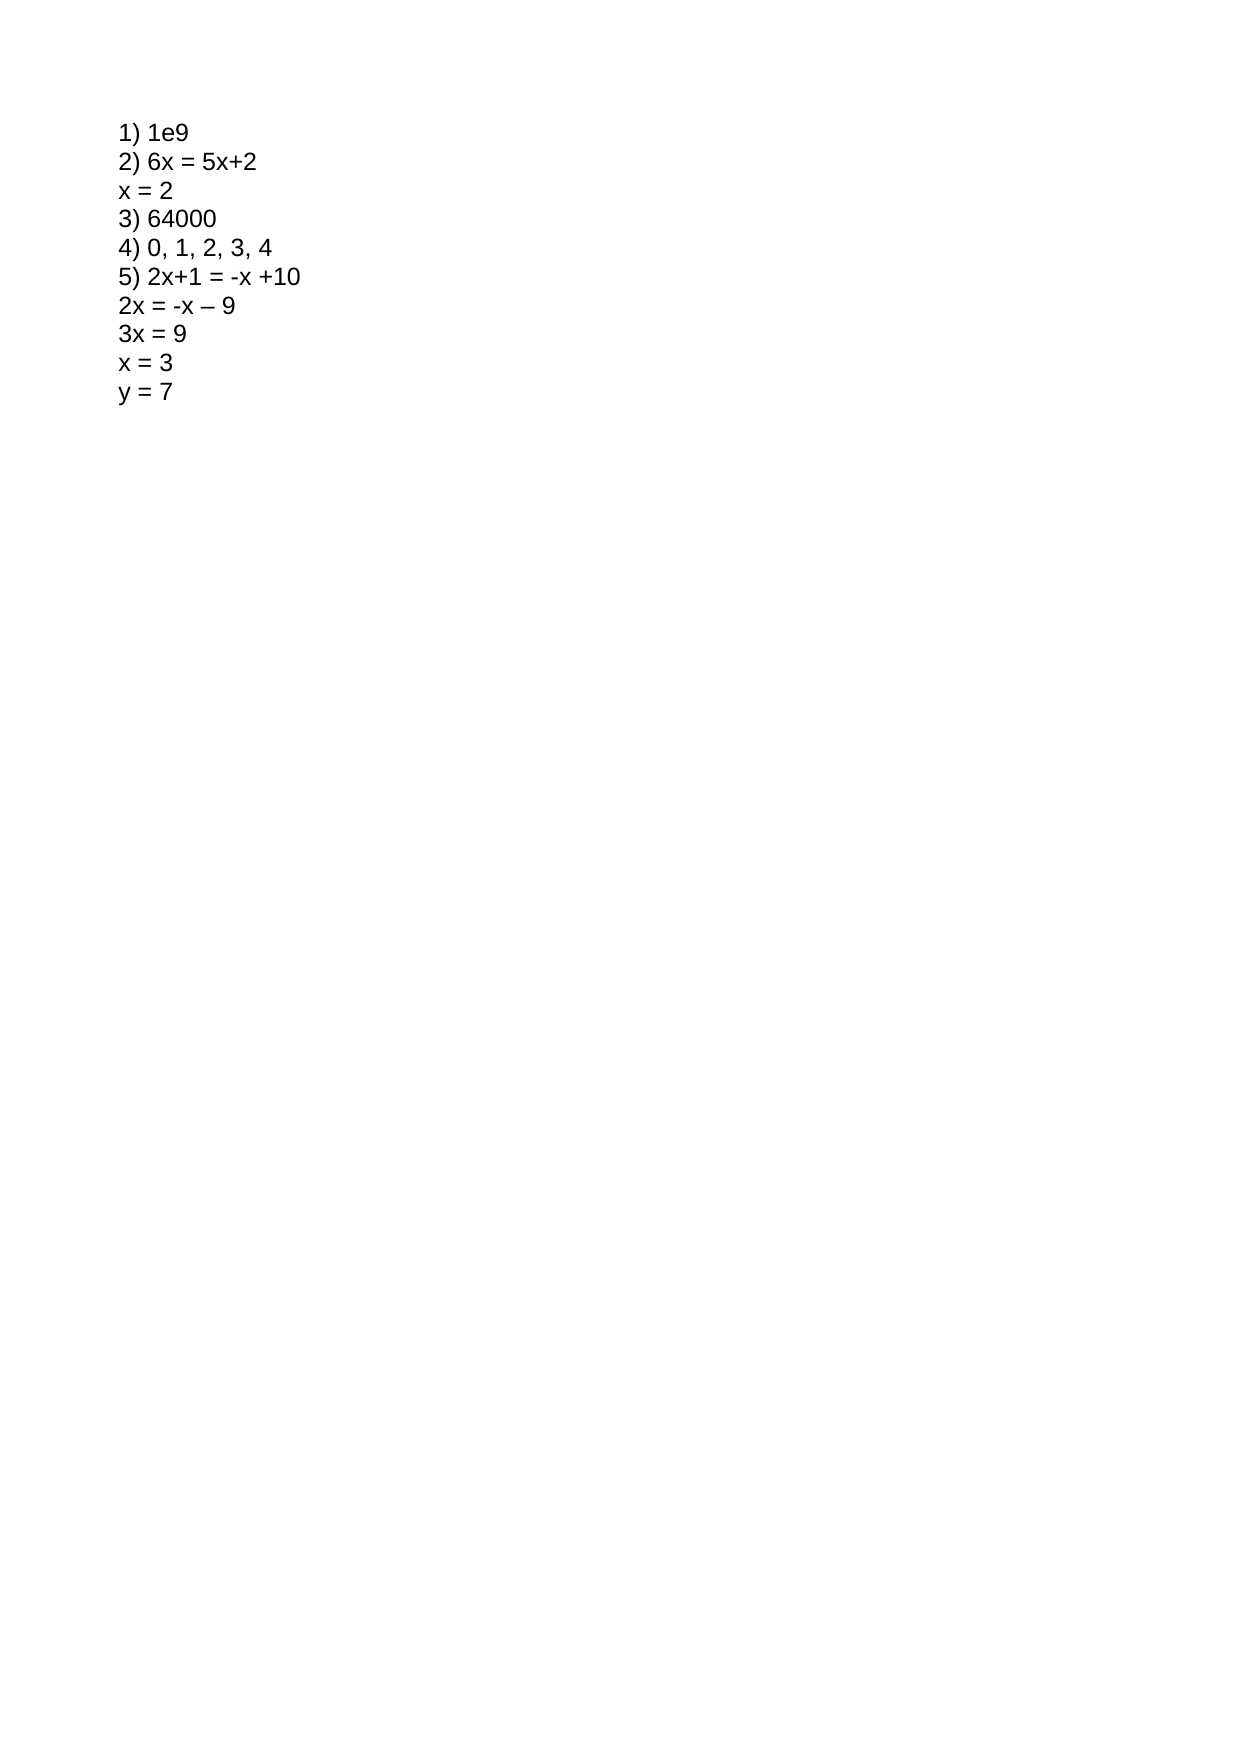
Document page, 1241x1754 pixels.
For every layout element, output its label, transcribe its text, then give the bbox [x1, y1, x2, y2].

text 1) 1e9 [118, 118, 1122, 147]
text y = 7 [118, 377, 1122, 406]
text x = 3 [118, 348, 1122, 377]
text 4) 0, 1, 2, 3, 4 [118, 233, 1122, 262]
text 2) 6x = 5x+2 [118, 147, 1122, 176]
text x = 2 [118, 176, 1122, 204]
text 5) 2x+1 = -x +10 [118, 262, 1122, 291]
text 2x = -x – 9 [118, 291, 1122, 319]
text 3) 64000 [118, 204, 1122, 233]
text 3x = 9 [118, 319, 1122, 348]
